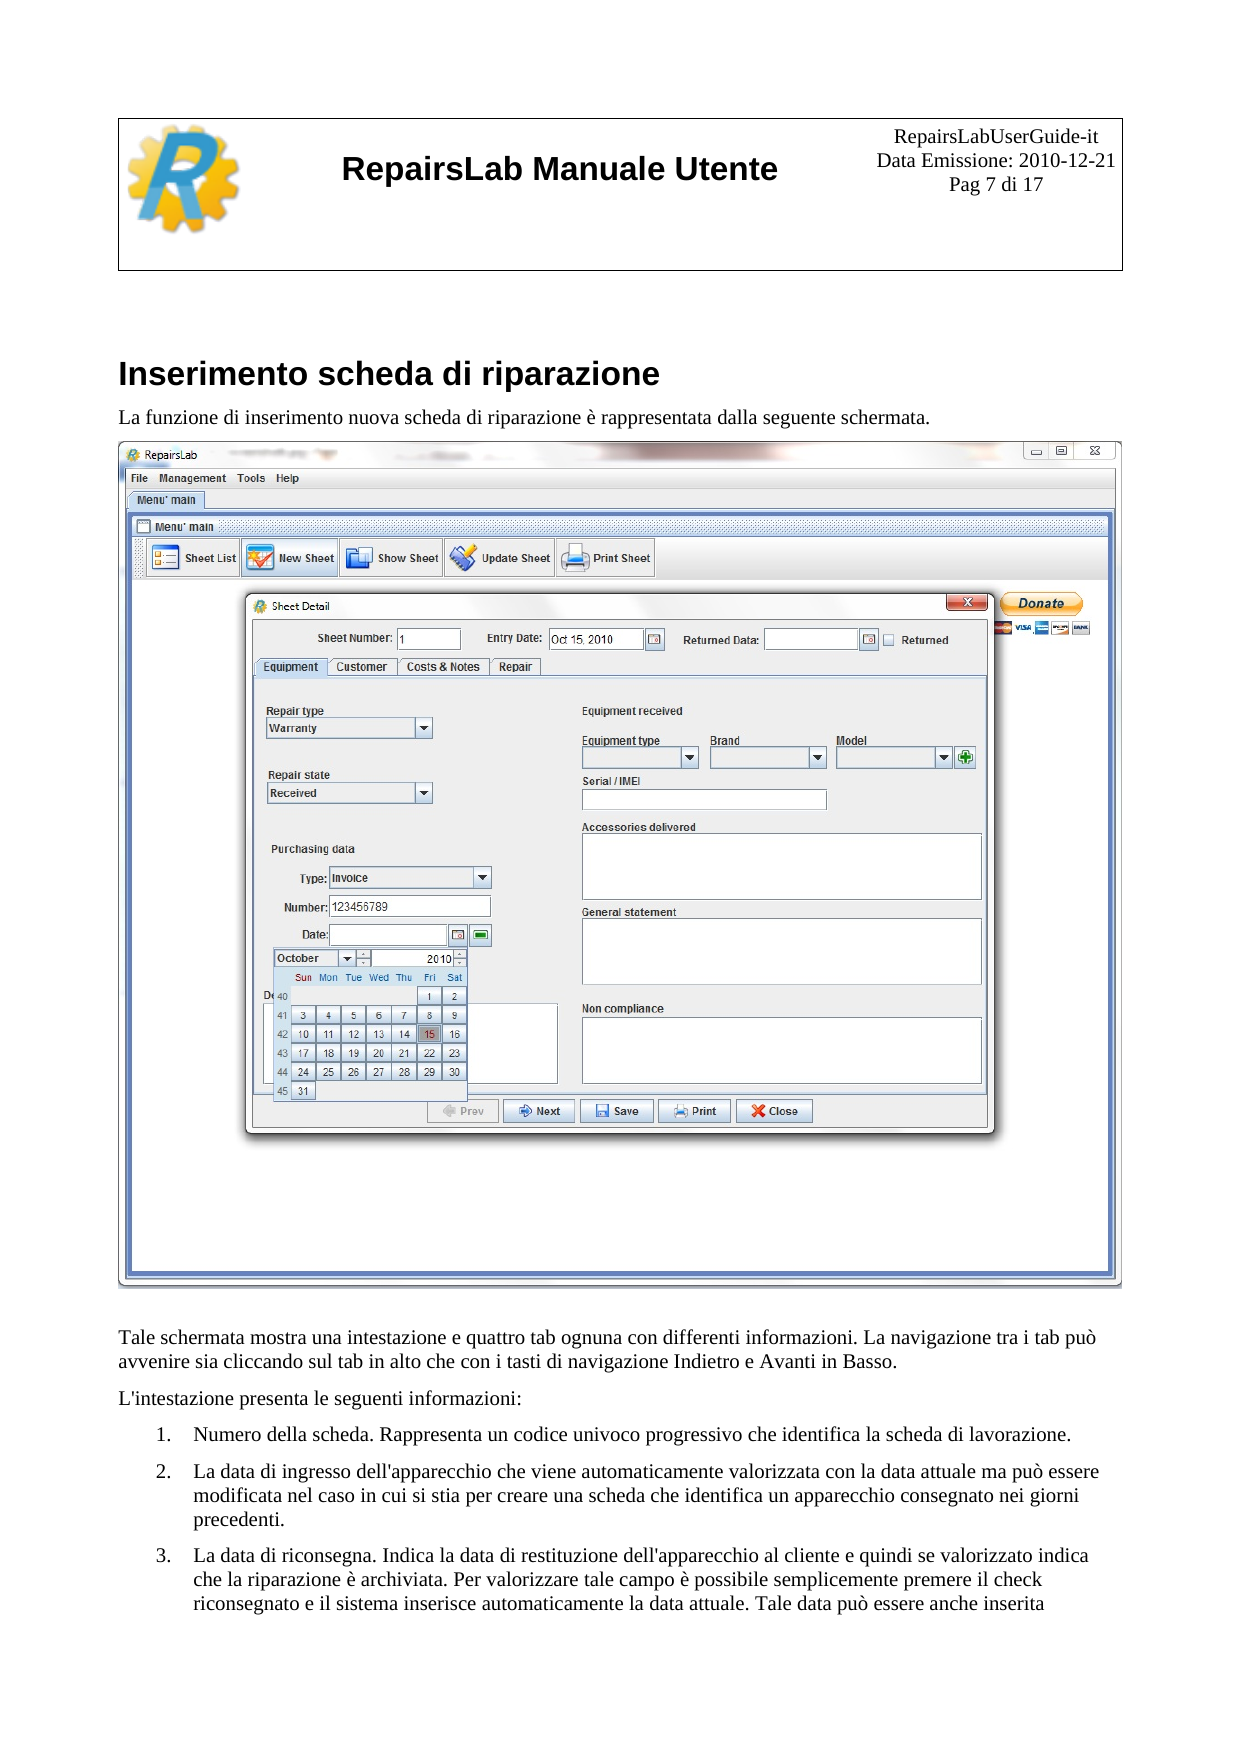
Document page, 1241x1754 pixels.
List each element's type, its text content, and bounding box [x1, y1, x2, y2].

list La data di riconsegna. Indica la data di restituzione dell'apparecchio al cliente e quindi se valorizzato indica che la riparazione è archiviata. Per valorizzare tale campo è possibile semplicemente premere il check riconsegnato e il sistema inserisce automaticamente la data attuale. Tale data può essere anche inserita [156, 1543, 1122, 1615]
picture [127, 123, 241, 236]
subtitle Inserimento scheda di riparazione [118, 353, 1122, 392]
text L'intestazione presenta le seguenti informazioni: [118, 1385, 1122, 1409]
list Numero della scheda. Rappresenta un codice univoco progressivo che identifica la scheda di lavorazione. [156, 1422, 1122, 1446]
text Tale schermata mostra una intestazione e quattro tab ognuna con differenti informazioni. La navigazione tra i tab può avvenire sia cliccando sul tab in alto che con i tasti di navigazione Indietro e Avanti in Basso. [118, 1325, 1122, 1373]
text La funzione di inserimento nuova scheda di riparazione è rappresentata dalla seguente schermata. [118, 405, 1122, 429]
list La data di ingresso dell'apparecchio che viene automaticamente valorizzata con la data attuale ma può essere modificata nel caso in cui si stia per creare una scheda che identifica un apparecchio consegnato nei giorni precedenti. [156, 1458, 1122, 1531]
picture [118, 441, 1122, 1289]
